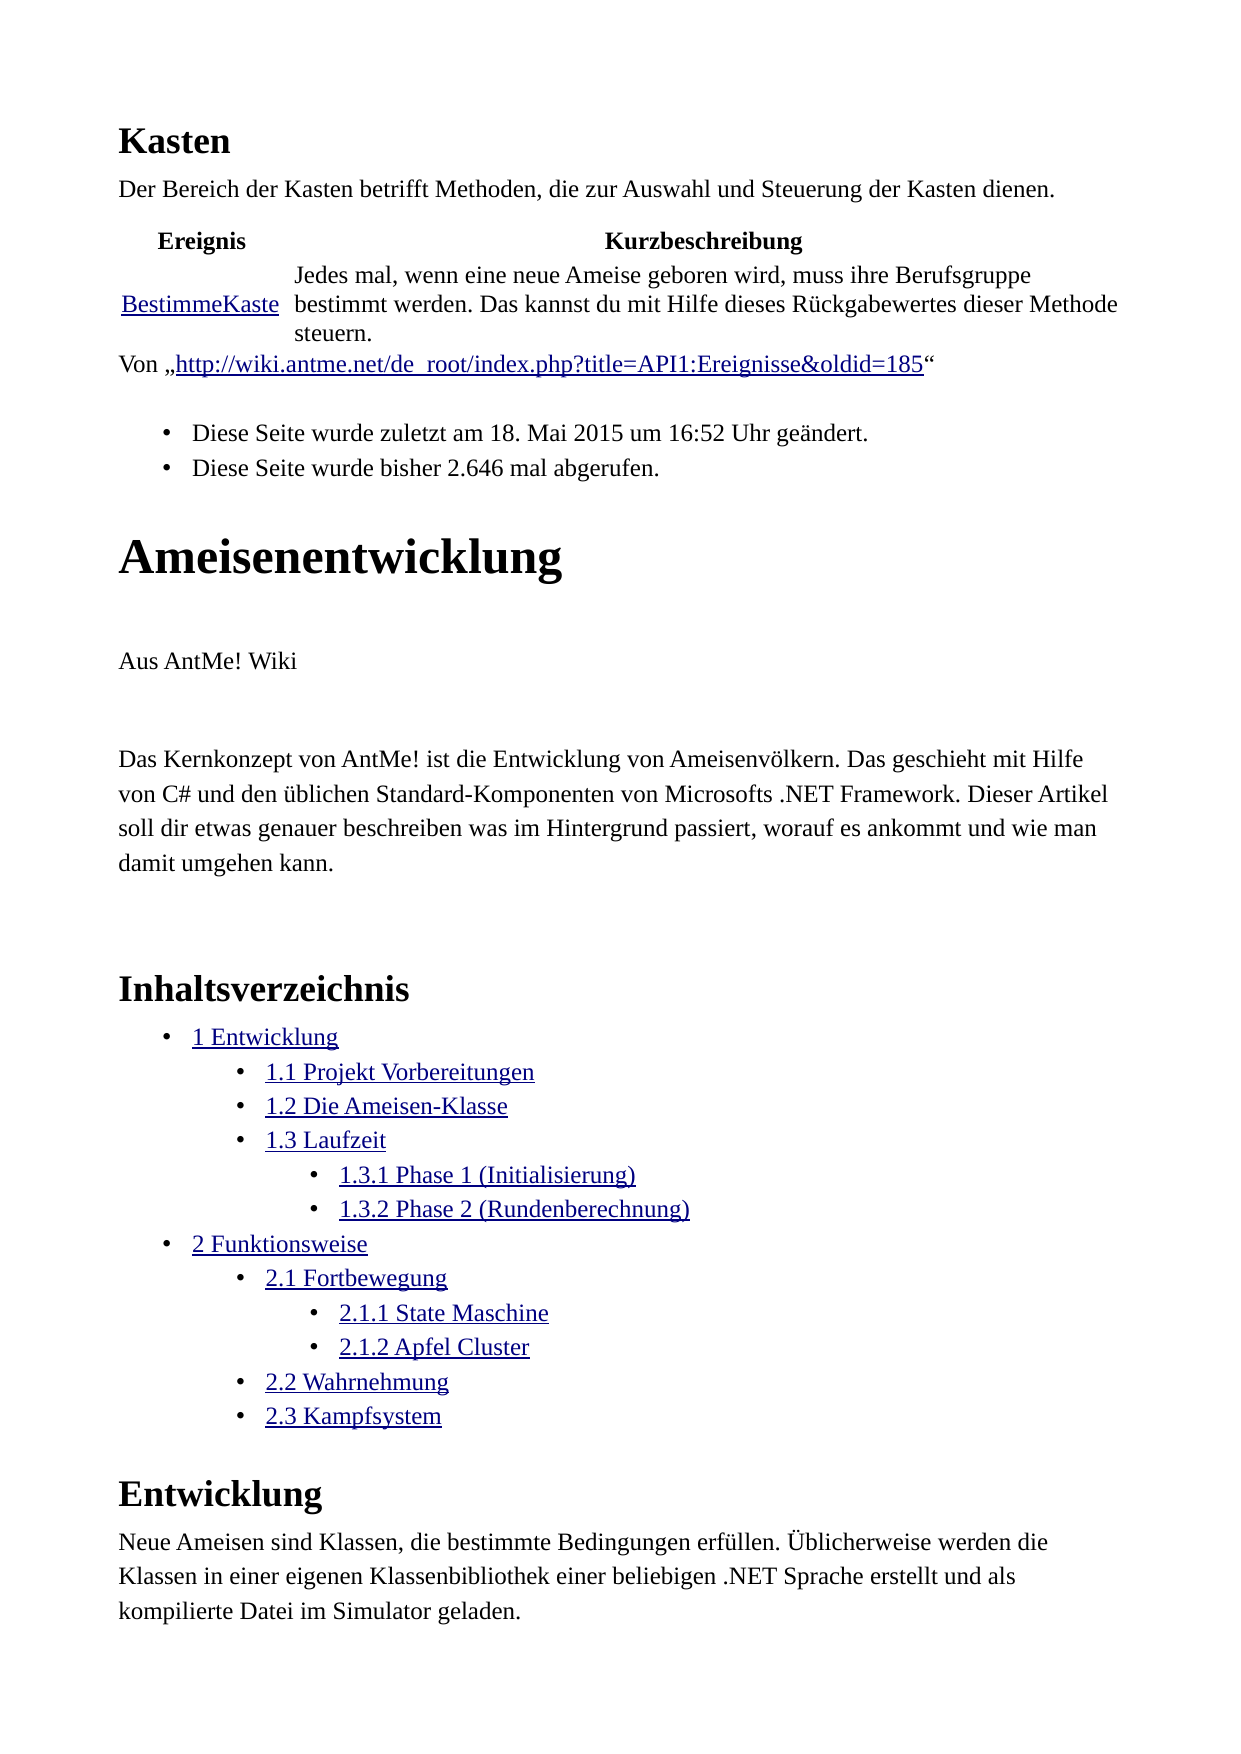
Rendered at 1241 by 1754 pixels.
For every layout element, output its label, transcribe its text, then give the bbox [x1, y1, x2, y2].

subtitle Ameisenentwicklung [118, 527, 1122, 584]
text Das Kernkonzept von AntMe! ist die Entwicklung von Ameisenvölkern. Das geschieht mit Hilfe von C# und den üblichen Standard-Komponenten von Microsofts .NET Framework. Dieser Artikel soll dir etwas genauer beschreiben was im Hintergrund passiert, worauf es ankommt und wie man damit umgehen kann. [118, 744, 1122, 876]
list 2 Funktionsweise [162, 1229, 1122, 1258]
subtitle Kasten [118, 118, 1122, 161]
table_cell BestimmeKaste [118, 258, 291, 349]
subtitle Entwicklung [118, 1471, 1122, 1514]
table_header Kurzbeschreibung [291, 223, 1122, 257]
list Diese Seite wurde zuletzt am 18. Mai 2015 um 16:52 Uhr geändert. [162, 418, 1122, 447]
list 1.3.2 Phase 2 (Rundenberechnung) [309, 1194, 1122, 1223]
list 1 Entwicklung [162, 1022, 1122, 1051]
list 1.1 Projekt Vorbereitungen [236, 1057, 1122, 1085]
text Aus AntMe! Wiki [118, 646, 1122, 675]
table_cell Jedes mal, wenn eine neue Ameise geboren wird, muss ihre Berufsgruppe bestimmt werden. Das kannst du mit Hilfe dieses Rückgabewertes dieser Methode steuern. [291, 258, 1122, 349]
text Von „http://wiki.antme.net/de_root/index.php?title=API1:Ereignisse&oldid=185“ [118, 349, 1122, 378]
text Der Bereich der Kasten betrifft Methoden, die zur Auswahl und Steuerung der Kasten dienen. [118, 174, 1122, 202]
subtitle Inhaltsverzeichnis [118, 967, 1122, 1010]
list 2.1 Fortbewegung [236, 1263, 1122, 1292]
list 2.1.1 State Maschine [309, 1298, 1122, 1327]
text Neue Ameisen sind Klassen, die bestimmte Bedingungen erfüllen. Üblicherweise werden die Klassen in einer eigenen Klassenbibliothek einer beliebigen .NET Sprache erstellt und als kompilierte Datei im Simulator geladen. [118, 1527, 1122, 1625]
list 1.3.1 Phase 1 (Initialisierung) [309, 1160, 1122, 1189]
list 2.3 Kampfsystem [236, 1401, 1122, 1430]
list 1.2 Die Ameisen-Klasse [236, 1091, 1122, 1120]
list 2.1.2 Apfel Cluster [309, 1332, 1122, 1361]
list 1.3 Laufzeit [236, 1126, 1122, 1154]
list 2.2 Wahrnehmung [236, 1367, 1122, 1396]
table_header Ereignis [118, 223, 291, 257]
list Diese Seite wurde bisher 2.646 mal abgerufen. [162, 453, 1122, 482]
